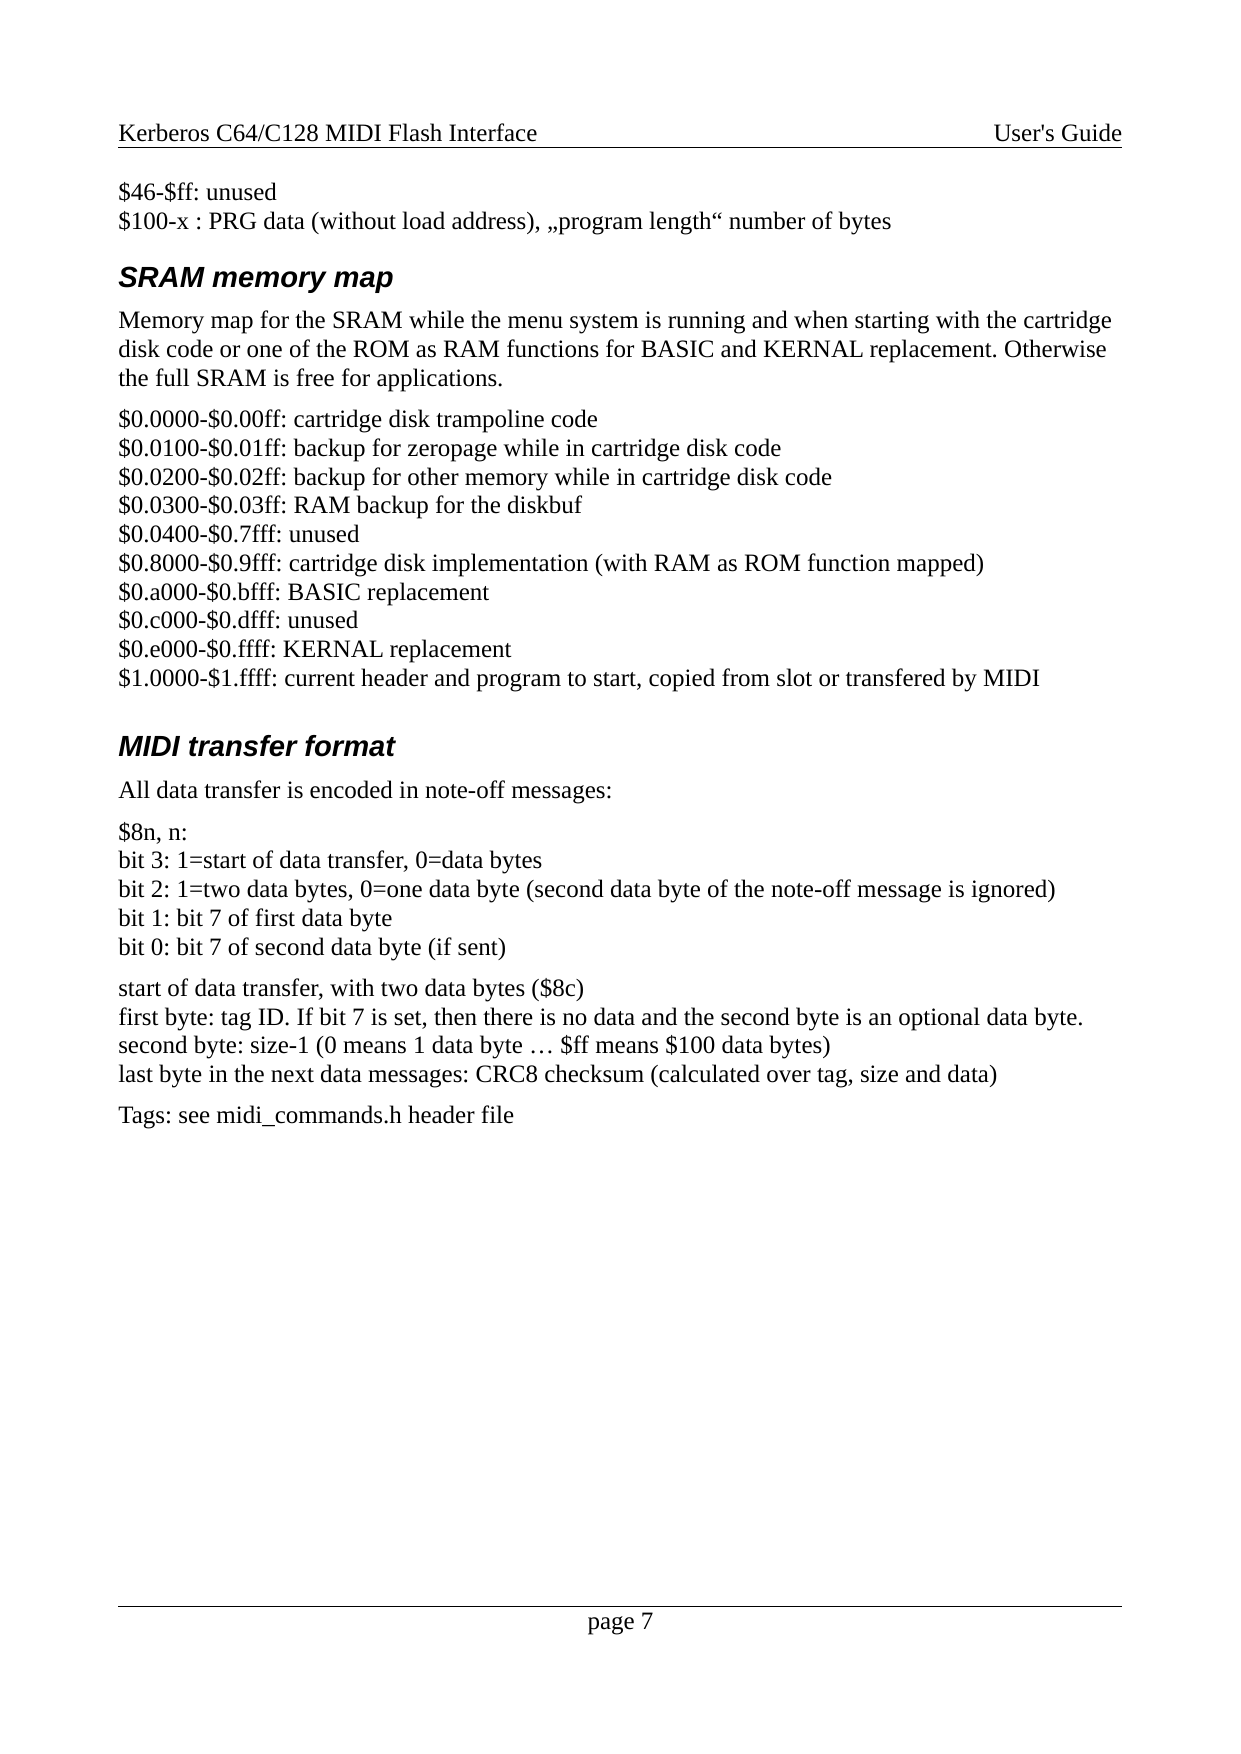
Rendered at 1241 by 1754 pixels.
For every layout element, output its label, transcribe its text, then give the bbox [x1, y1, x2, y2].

text Tags: see midi_commands.h header file [118, 1100, 1122, 1129]
text $0.0000-$0.00ff: cartridge disk trampoline code $0.0100-$0.01ff: backup for zeropage while in cartridge disk code $0.0200-$0.02ff: backup for other memory while in cartridge disk code $0.0300-$0.03ff: RAM backup for the diskbuf $0.0400-$0.7fff: unused $0.8000-$0.9fff: cartridge disk implementation (with RAM as ROM function mapped) $0.a000-$0.bfff: BASIC replacement $0.c000-$0.dfff: unused $0.e000-$0.ffff: KERNAL replacement $1.0000-$1.ffff: current header and program to start, copied from slot or transfered by MIDI [118, 404, 1122, 692]
text start of data transfer, with two data bytes ($8c) first byte: tag ID. If bit 7 is set, then there is no data and the second byte is an optional data byte. second byte: size-1 (0 means 1 data byte … $ff means $100 data bytes) last byte in the next data messages: CRC8 checksum (calculated over tag, size and data) [118, 973, 1122, 1088]
text Memory map for the SRAM while the menu system is running and when starting with the cartridge disk code or one of the ROM as RAM functions for BASIC and KERNAL replacement. Otherwise the full SRAM is free for applications. [118, 306, 1122, 392]
text $8n, n: bit 3: 1=start of data transfer, 0=data bytes bit 2: 1=two data bytes, 0=one data byte (second data byte of the note-off message is ignored) bit 1: bit 7 of first data byte bit 0: bit 7 of second data byte (if sent) [118, 817, 1122, 960]
text $46-$ff: unused [118, 177, 1122, 206]
subtitle SRAM memory map [118, 259, 1122, 293]
text All data transfer is encoded in note-off messages: [118, 775, 1122, 804]
text $100-x : PRG data (without load address), „program length“ number of bytes [118, 206, 1122, 234]
subtitle MIDI transfer format [118, 729, 1122, 763]
